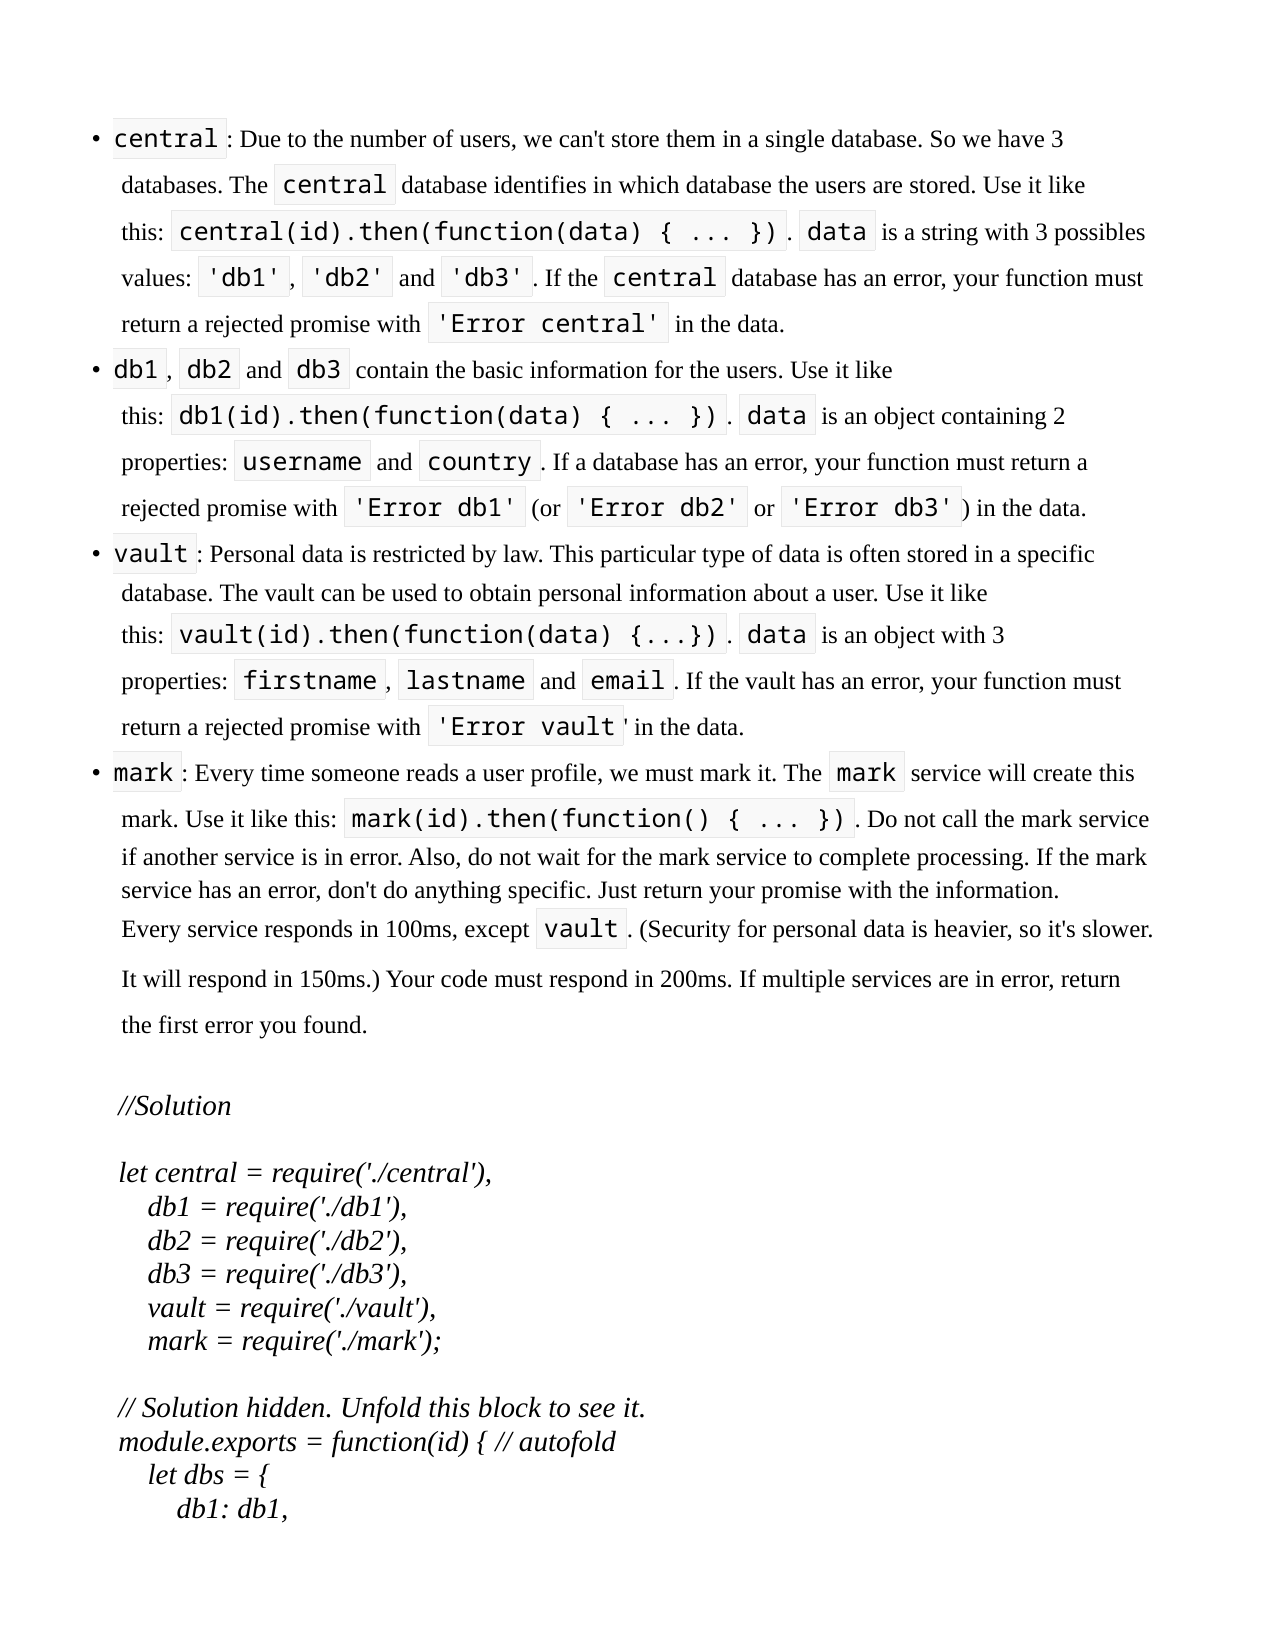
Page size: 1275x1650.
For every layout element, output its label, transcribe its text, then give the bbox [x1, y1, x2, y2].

text db2 = require('./db2'), [118, 1223, 1157, 1256]
list vault: Personal data is restricted by law. This particular type of data is often stored in a specific database. The vault can be used to obtain personal information about a user. Use it like this: vault(id).then(function(data) {...}). data is an object with 3 properties: firstname, lastname and email. If the vault has an error, your function must return a rejected promise with 'Error vault' in the data. [121, 532, 1154, 745]
list db1, db2 and db3 contain the basic information for the users. Use it like this: db1(id).then(function(data) { ... }). data is an object containing 2 properties: username and country. If a database has an error, your function must return a rejected promise with 'Error db1' (or 'Error db2' or 'Error db3') in the data. [121, 348, 1154, 527]
text db1: db1, [118, 1491, 1157, 1524]
text // Solution hidden. Unfold this block to see it. [118, 1390, 1157, 1424]
list mark: Every time someone reads a user profile, we must mark it. The mark service will create this mark. Use it like this: mark(id).then(function() { ... }). Do not call the mark service if another service is in error. Also, do not wait for the mark service to complete processing. If the mark service has an error, don't do anything specific. Just return your promise with the information. [121, 751, 1154, 903]
text let dbs = { [118, 1457, 1157, 1491]
text let central = require('./central'), [118, 1156, 1157, 1189]
list central: Due to the number of users, we can't store them in a single database. So we have 3 databases. The central database identifies in which database the users are stored. Use it like this: central(id).then(function(data) { ... }). data is a string with 3 possibles values: 'db1', 'db2' and 'db3'. If the central database has an error, your function must return a rejected promise with 'Error central' in the data. [121, 118, 1154, 342]
text Every service responds in 100ms, except vault. (Security for personal data is heavier, so it's slower. It will respond in 150ms.) Your code must respond in 200ms. If multiple services are in error, return the first error you found. [121, 908, 1154, 1039]
text mark = require('./mark'); [118, 1323, 1157, 1357]
text db1 = require('./db1'), [118, 1189, 1157, 1223]
text module.exports = function(id) { // autofold [118, 1424, 1157, 1457]
text db3 = require('./db3'), [118, 1256, 1157, 1290]
text vault = require('./vault'), [118, 1290, 1157, 1323]
text //Solution [118, 1088, 1157, 1122]
